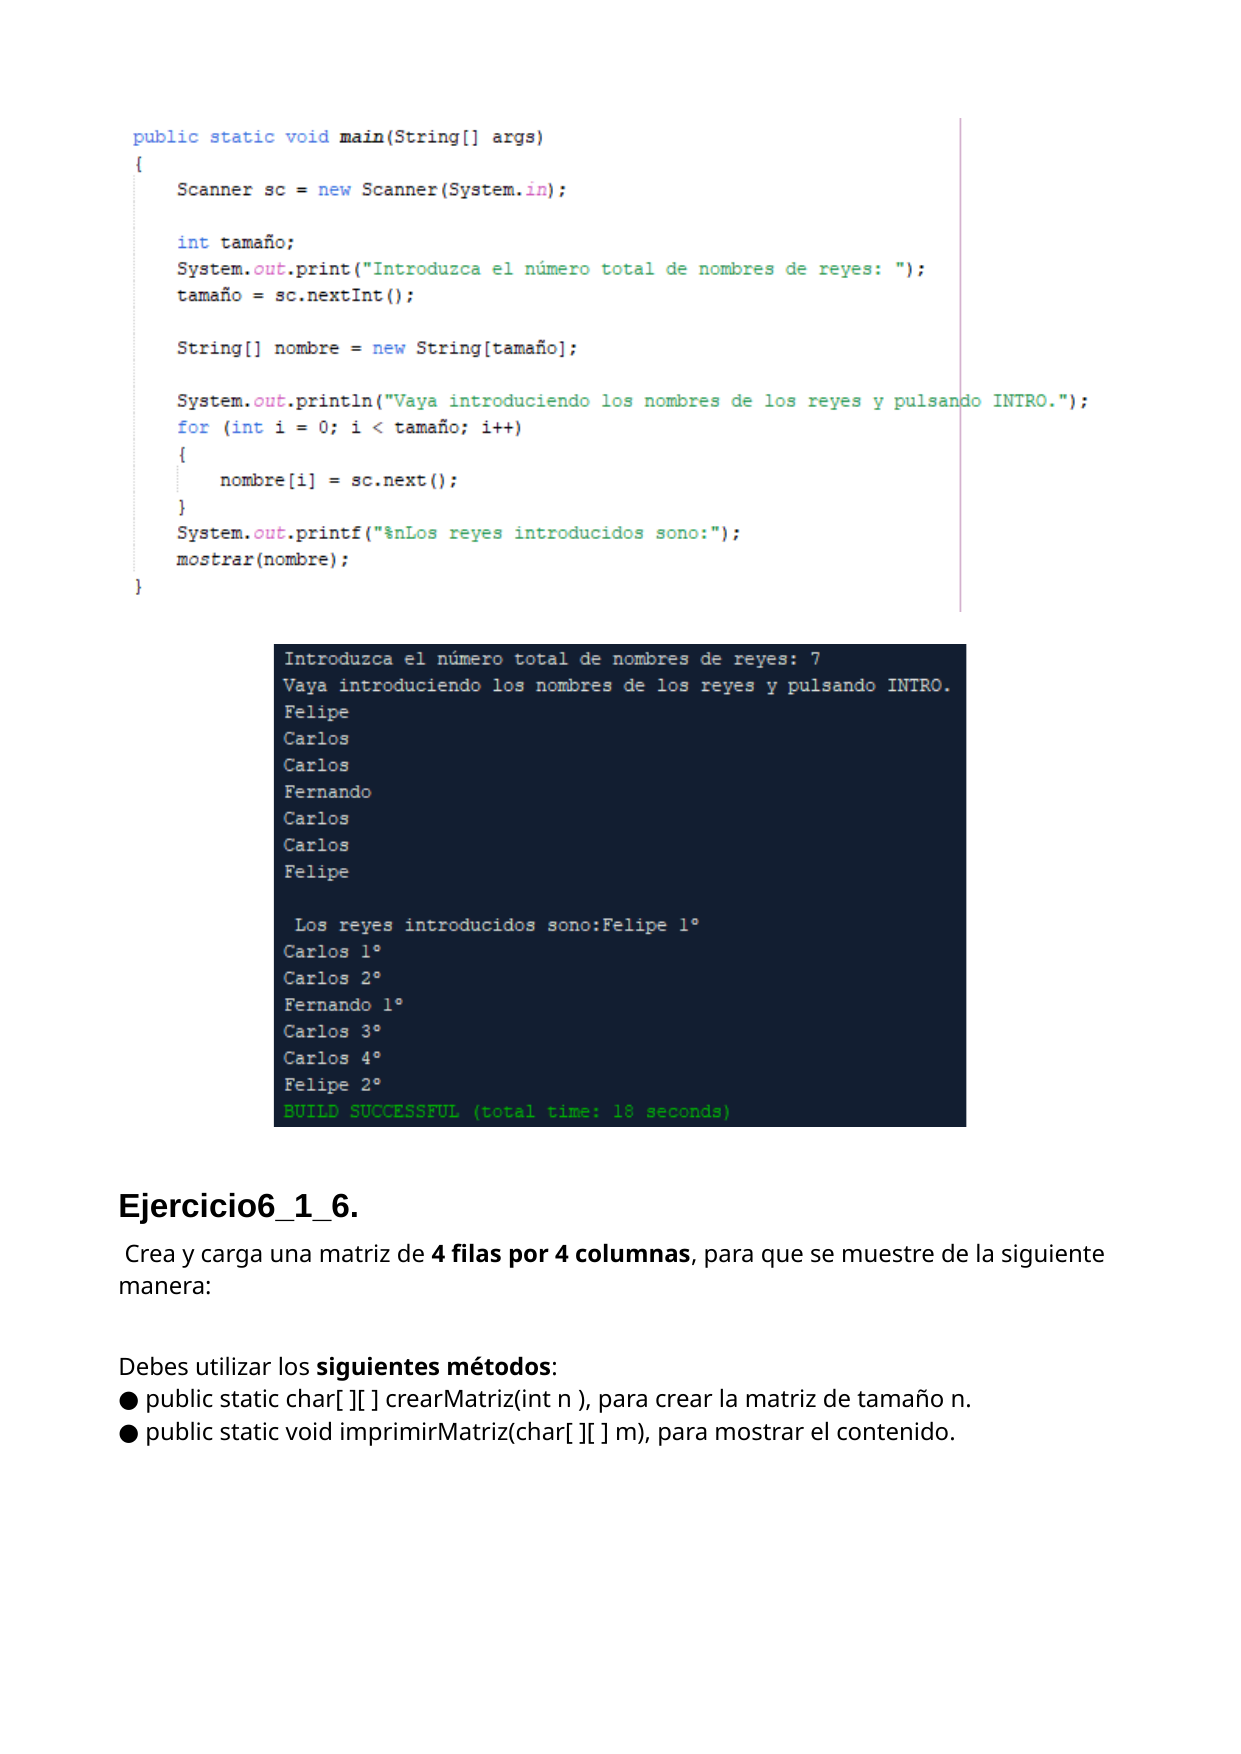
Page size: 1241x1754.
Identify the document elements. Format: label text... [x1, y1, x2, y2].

text Debes utilizar los siguientes métodos: [118, 1349, 1122, 1382]
text ● public static char[ ][ ] crearMatriz(int n ), para crear la matriz de tamaño n. [118, 1382, 1122, 1414]
subtitle Ejercicio6_1_6. [118, 1186, 1122, 1224]
picture [273, 644, 967, 1127]
picture [118, 118, 1123, 612]
text Crea y carga una matriz de 4 filas por 4 columnas, para que se muestre de la siguiente manera: [118, 1237, 1122, 1302]
text ● public static void imprimirMatriz(char[ ][ ] m), para mostrar el contenido. [118, 1414, 1122, 1447]
